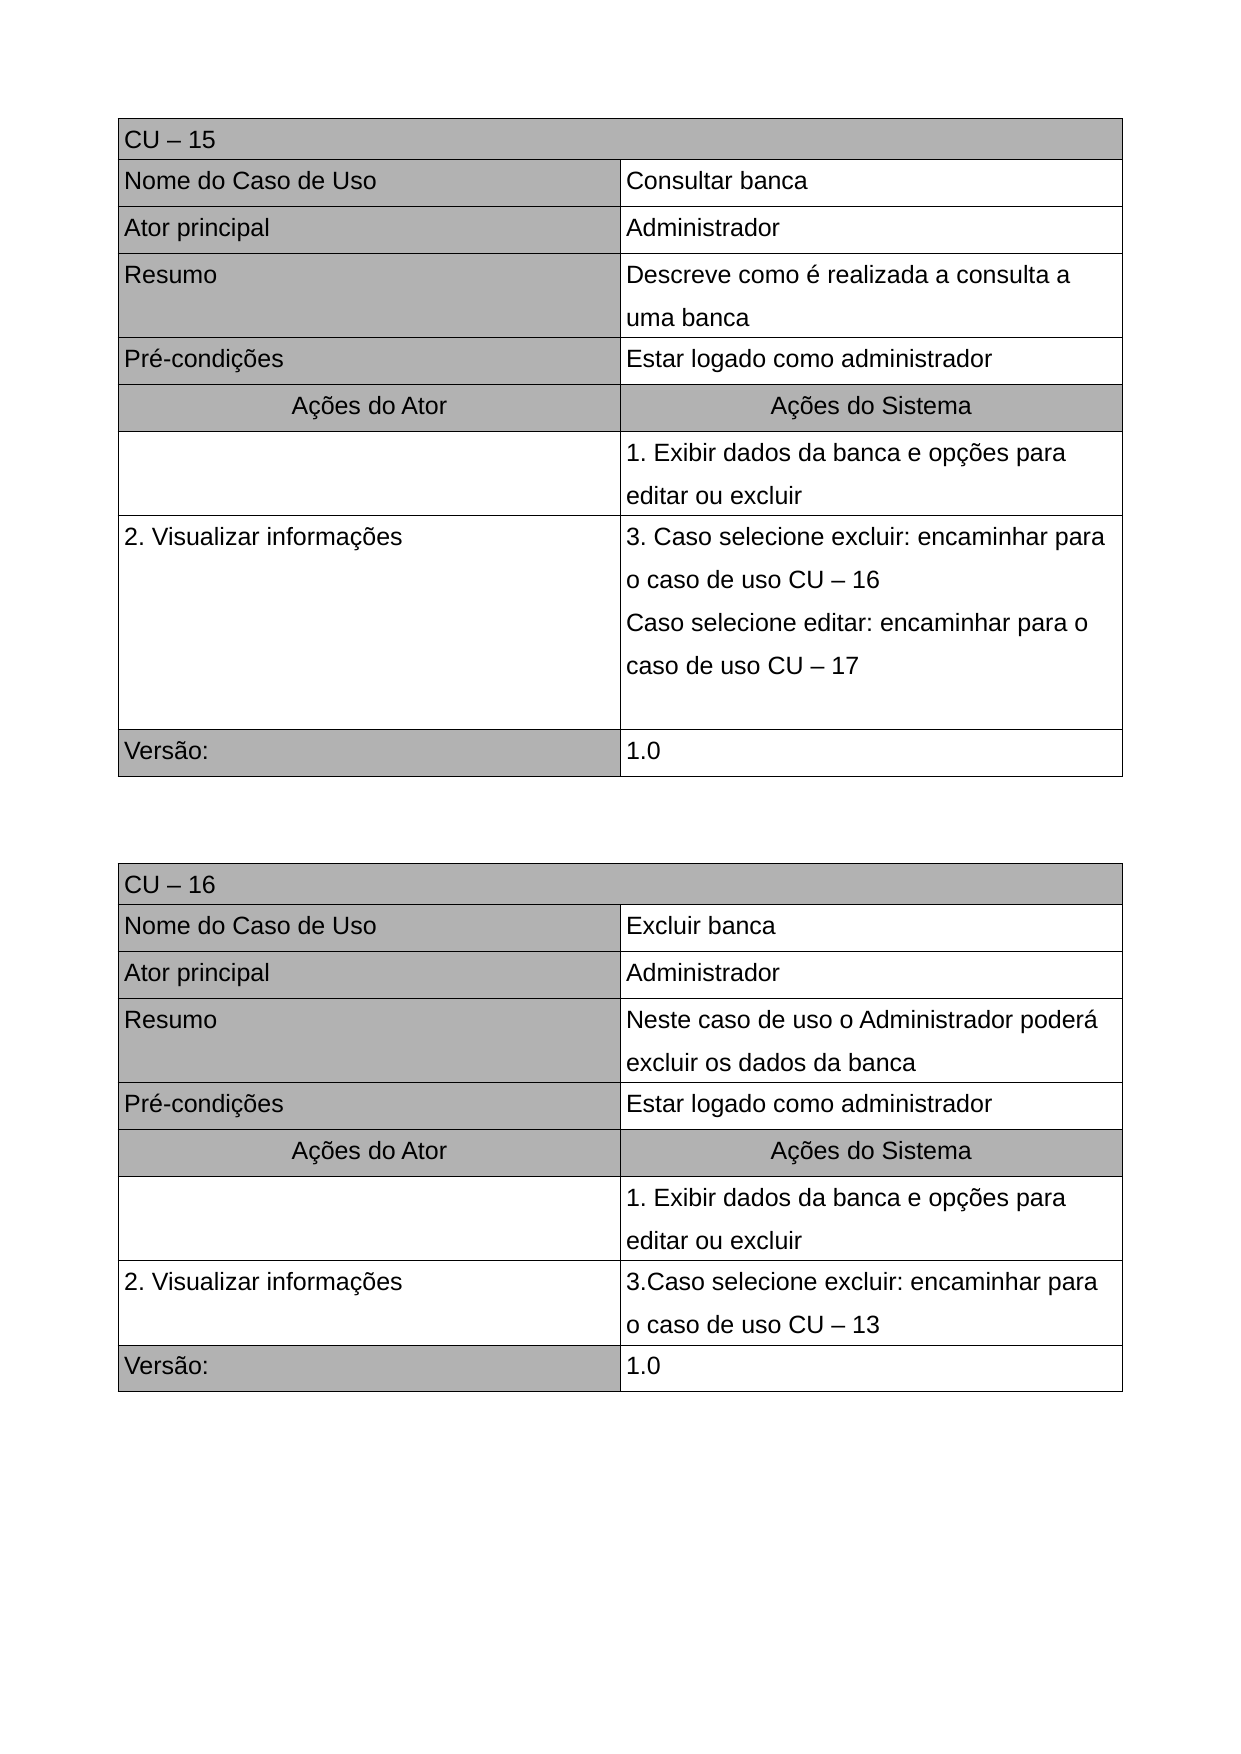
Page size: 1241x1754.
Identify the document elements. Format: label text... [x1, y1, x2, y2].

table_cell Resumo [119, 254, 620, 337]
table_cell Versão: [119, 1346, 620, 1391]
table_cell 1. Exibir dados da banca e opções para editar ou excluir [621, 1177, 1122, 1260]
table_cell Administrador [621, 207, 1122, 253]
table_cell 1.0 [621, 1346, 1122, 1391]
table_cell Ator principal [119, 207, 620, 253]
table_cell Ações do Sistema [621, 1130, 1122, 1176]
table_cell Resumo [119, 999, 620, 1082]
table_cell Ações do Sistema [621, 385, 1122, 431]
table_header CU – 15 [119, 119, 1122, 159]
table_cell 1. Exibir dados da banca e opções para editar ou excluir [621, 432, 1122, 515]
table_cell 3.Caso selecione excluir: encaminhar para o caso de uso CU – 13 [621, 1261, 1122, 1344]
table_header CU – 16 [119, 864, 1122, 904]
table_cell Ações do Ator [119, 385, 620, 431]
table_cell [119, 432, 620, 515]
table_cell Descreve como é realizada a consulta a uma banca [621, 254, 1122, 337]
table_cell 2. Visualizar informações [119, 516, 620, 729]
table_cell 3. Caso selecione excluir: encaminhar para o caso de uso CU – 16 Caso selecione editar: encaminhar para o caso de uso CU – 17 [621, 516, 1122, 729]
table_cell Consultar banca [621, 160, 1122, 206]
table_cell Nome do Caso de Uso [119, 905, 620, 951]
table_cell Estar logado como administrador [621, 1083, 1122, 1129]
table_cell Neste caso de uso o Administrador poderá excluir os dados da banca [621, 999, 1122, 1082]
table_cell Pré-condições [119, 1083, 620, 1129]
table_cell Pré-condições [119, 338, 620, 384]
table_cell Versão: [119, 730, 620, 776]
table_cell Administrador [621, 952, 1122, 998]
table_cell Ações do Ator [119, 1130, 620, 1176]
table_cell Estar logado como administrador [621, 338, 1122, 384]
table_cell Nome do Caso de Uso [119, 160, 620, 206]
table_cell 2. Visualizar informações [119, 1261, 620, 1344]
table_cell 1.0 [621, 730, 1122, 776]
table_cell Excluir banca [621, 905, 1122, 951]
table_cell [119, 1177, 620, 1260]
table_cell Ator principal [119, 952, 620, 998]
